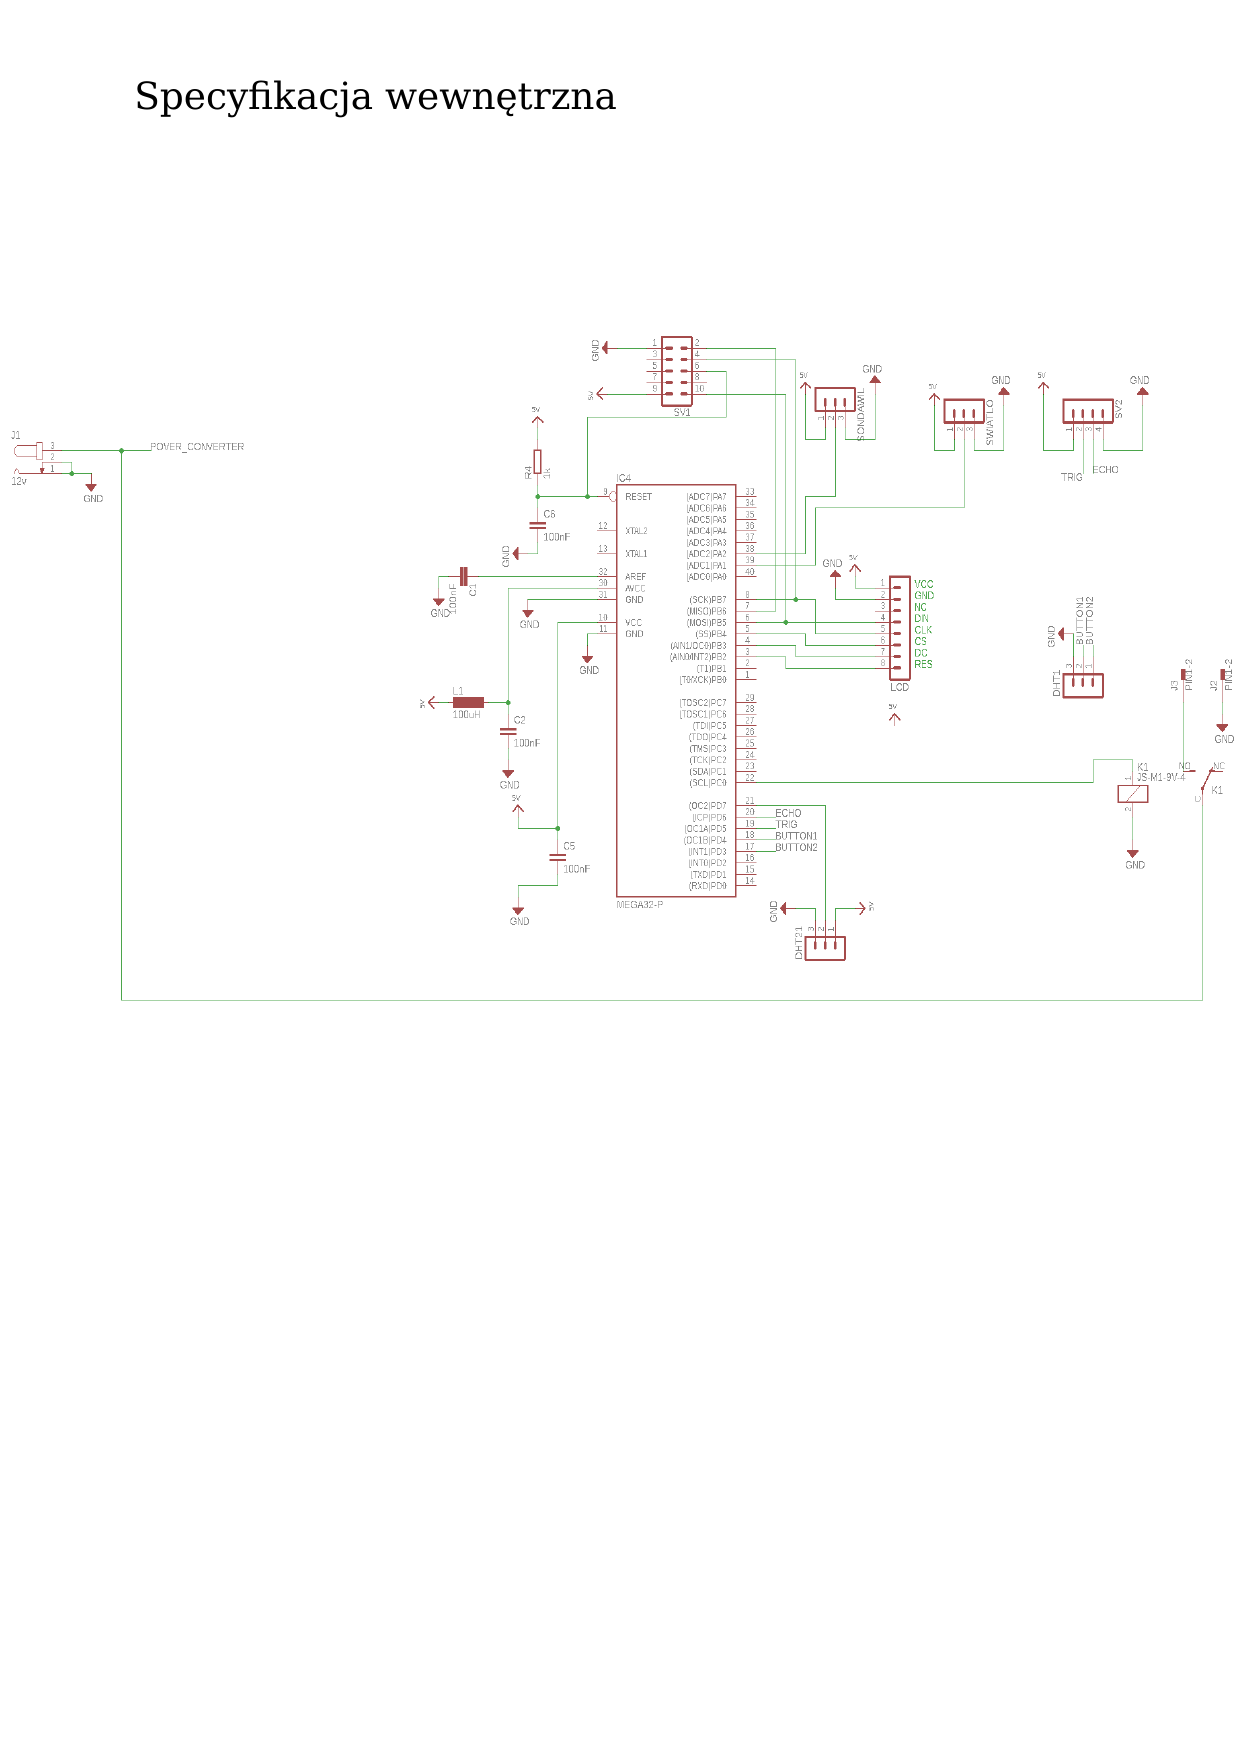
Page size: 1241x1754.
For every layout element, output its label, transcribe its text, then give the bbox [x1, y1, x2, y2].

picture [9, 334, 1240, 1001]
text Specyfikacja wewnętrzna [134, 75, 1181, 119]
